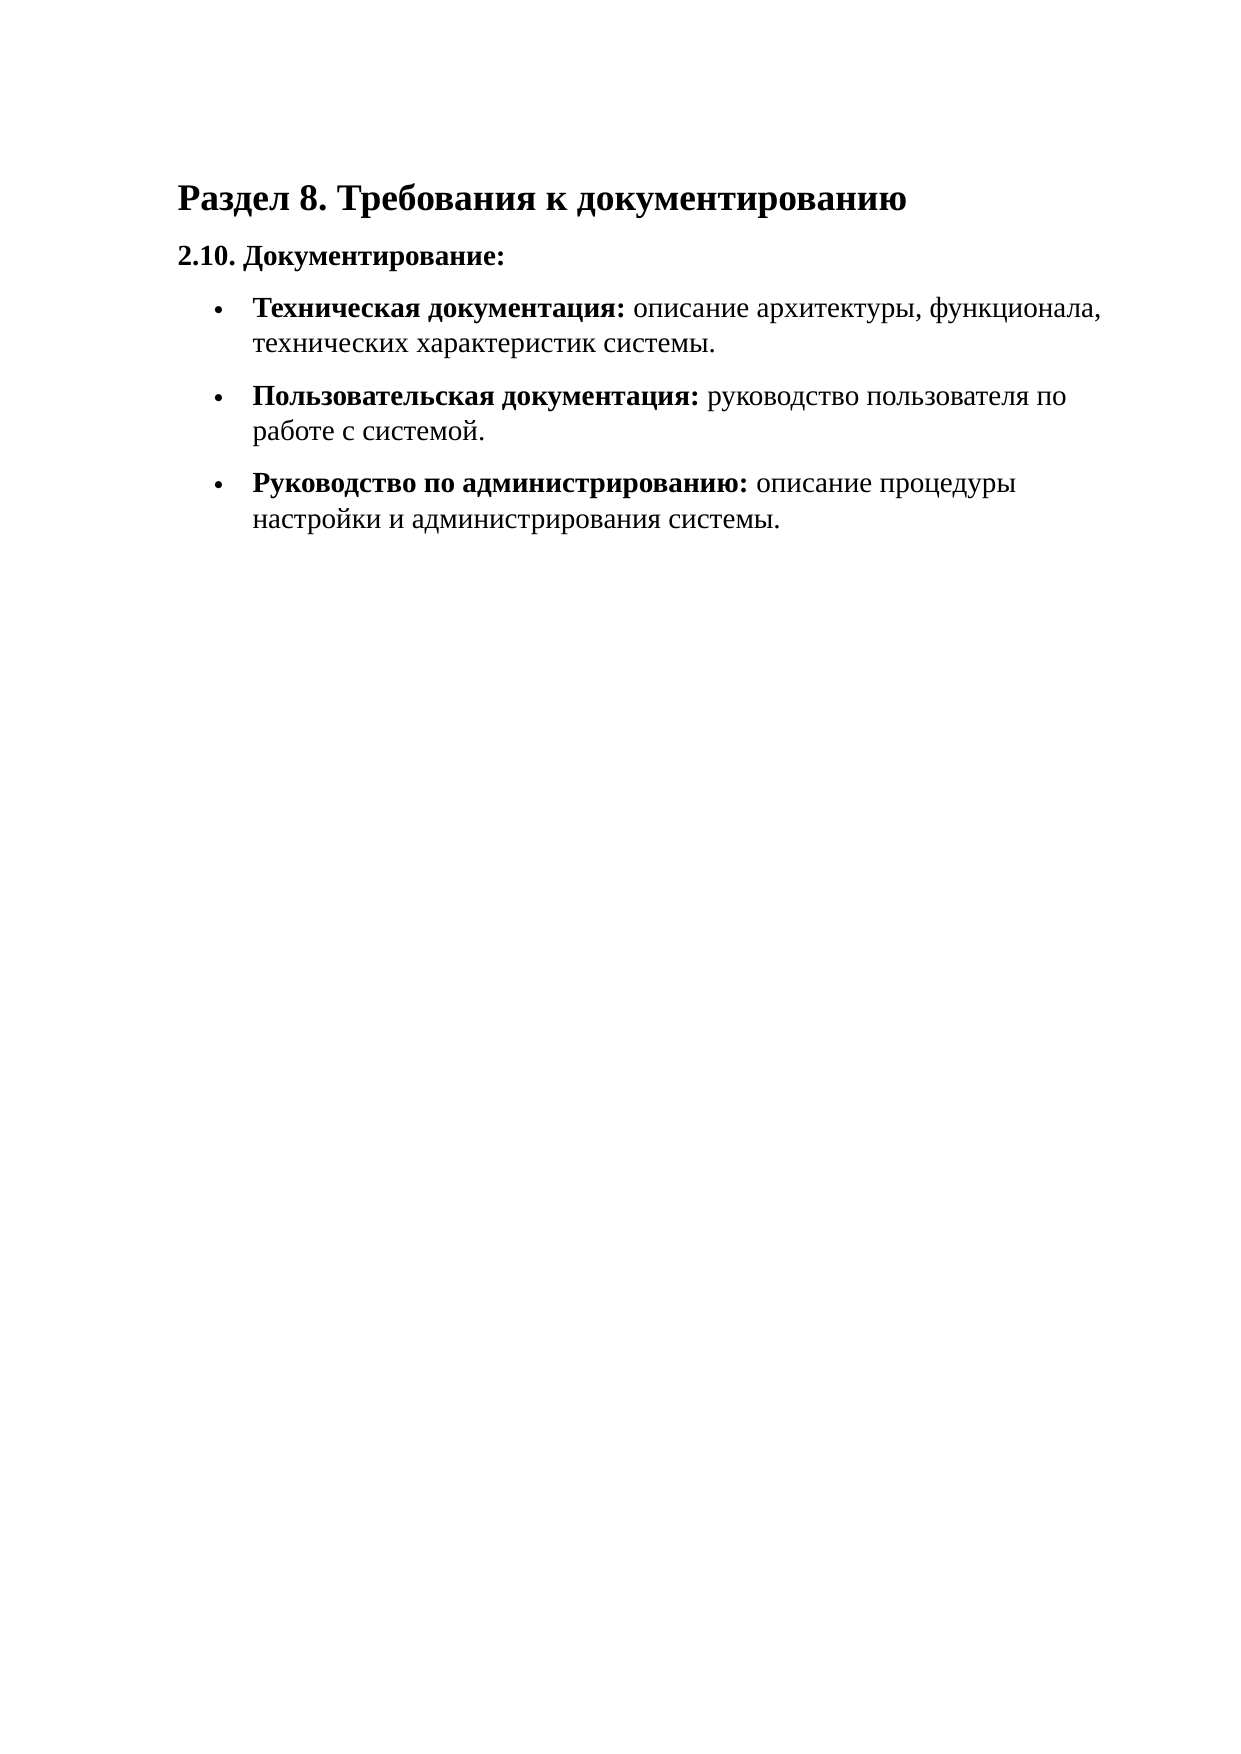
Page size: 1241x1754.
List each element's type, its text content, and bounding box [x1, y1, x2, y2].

text 2.10. Документирование: [177, 238, 1152, 271]
text Раздел 8. Требования к документированию [177, 175, 1152, 218]
list Техническая документация: описание архитектуры, функционала, технических характеристик системы. [215, 290, 1152, 359]
list Руководство по администрированию: описание процедуры настройки и администрирования системы. [215, 465, 1152, 534]
list Пользовательская документация: руководство пользователя по работе с системой. [215, 378, 1152, 447]
